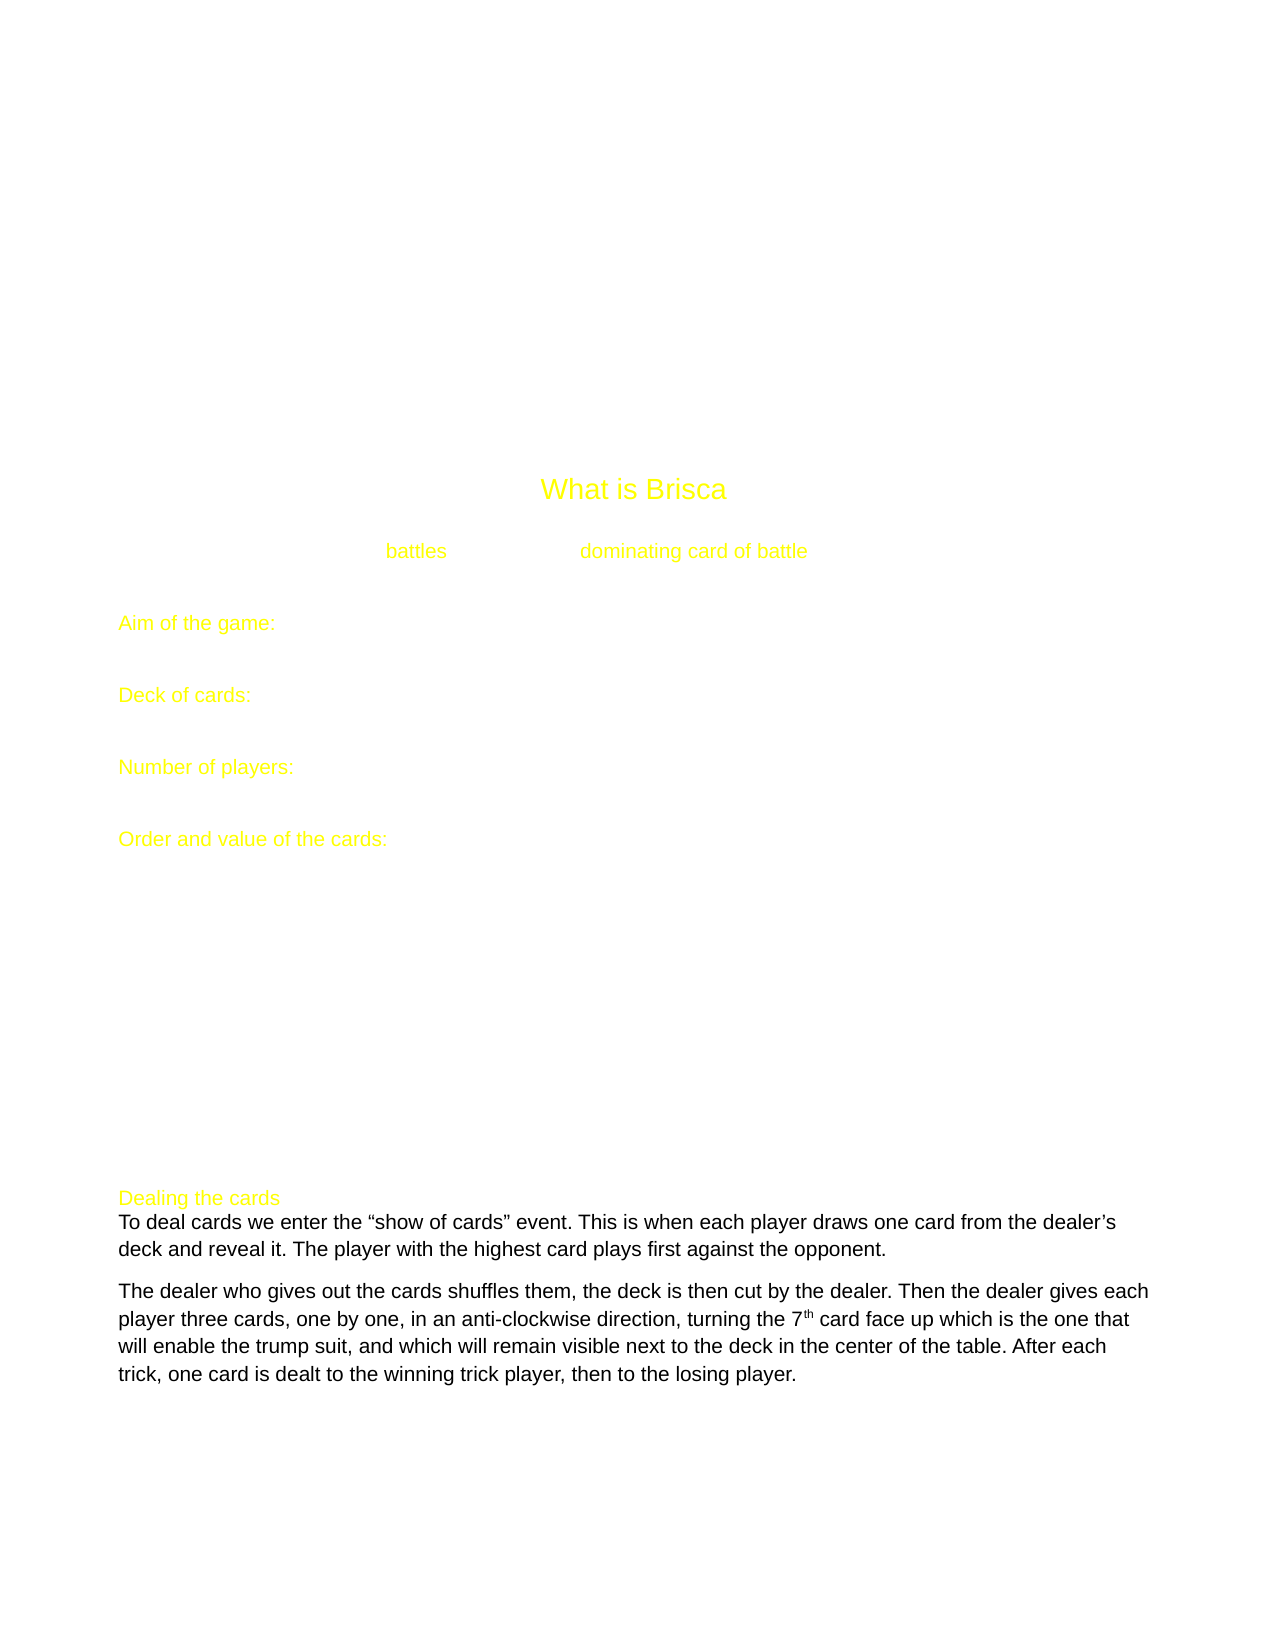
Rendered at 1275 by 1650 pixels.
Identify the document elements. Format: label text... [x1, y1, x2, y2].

text To deal cards we enter the “show of cards” event. This is when each player draws one card from the dealer’s deck and reveal it. The player with the highest card plays first against the opponent. [118, 1210, 1157, 1261]
text Knight 3 Points [118, 1042, 1157, 1066]
text Three 10 Points [118, 994, 1157, 1018]
text Aim of the game: [118, 611, 1157, 635]
text King 4 Points [118, 1018, 1157, 1042]
subtitle Dealing the cards [118, 1186, 1157, 1210]
text The remaining cards have no point value, nevertheless, they are used to form tricks. [118, 1114, 1157, 1138]
text Bellow you will find are the game rules as well as a reference link to such rules. In addition you’ll find technical writing on the game scene by scene. [118, 400, 1157, 448]
text Note: Subject to change [118, 223, 1157, 247]
text Deck of cards: [118, 683, 1157, 707]
text It is played with a 40 card Spanish deck. [118, 707, 1157, 731]
text Number of players: [118, 754, 1157, 778]
text Brisca is card game of tricks(battles) with a trump(dominating card of battle) suit where not all of the cards are dealt at the beginning of the game, but rather taken from the deck after every tricks has been played. [118, 539, 1157, 587]
text Jack 2 Points [118, 1066, 1157, 1090]
text seven; 0, six; 0, five; 0, four; 0, deuce; 0. [118, 898, 1157, 922]
text The highest ranking suit that enters the trick first out performs the lowest suit rank and any other suit. [118, 1138, 1157, 1162]
text Collect more points in the tricks won by a player than the opponents. [118, 635, 1157, 659]
text Brisca, a card game is a video game where players come together using the internet to play. Users will interact with the game using a GUI provided by pygame and pygwidgets modules. Users are know as the players. [118, 352, 1157, 400]
text The dealer who gives out the cards shuffles them, the deck is then cut by the dealer. Then the dealer gives each player three cards, one by one, in an anti-clockwise direction, turning the 7th card face up which is the one that will enable the trump suit, and which will remain visible next to the deck in the center of the table. After each trick, one card is dealt to the winning trick player, then to the losing player. [118, 1279, 1157, 1386]
text It can with two players. [118, 778, 1157, 802]
text Brisca Spec: [118, 294, 1157, 323]
text What is Brisca: [118, 472, 1157, 505]
text ace; 11, three; 10, king; 4, knight; 3, jack; 2, [118, 874, 1157, 898]
text The value of the cards, in any of the four suits, is: [118, 946, 1157, 970]
text Order and value of the cards: [118, 826, 1157, 850]
text The order, from highest to lowest, is: [118, 850, 1157, 874]
title Project Specification [118, 143, 1157, 210]
text Ace 11 Points [118, 970, 1157, 994]
